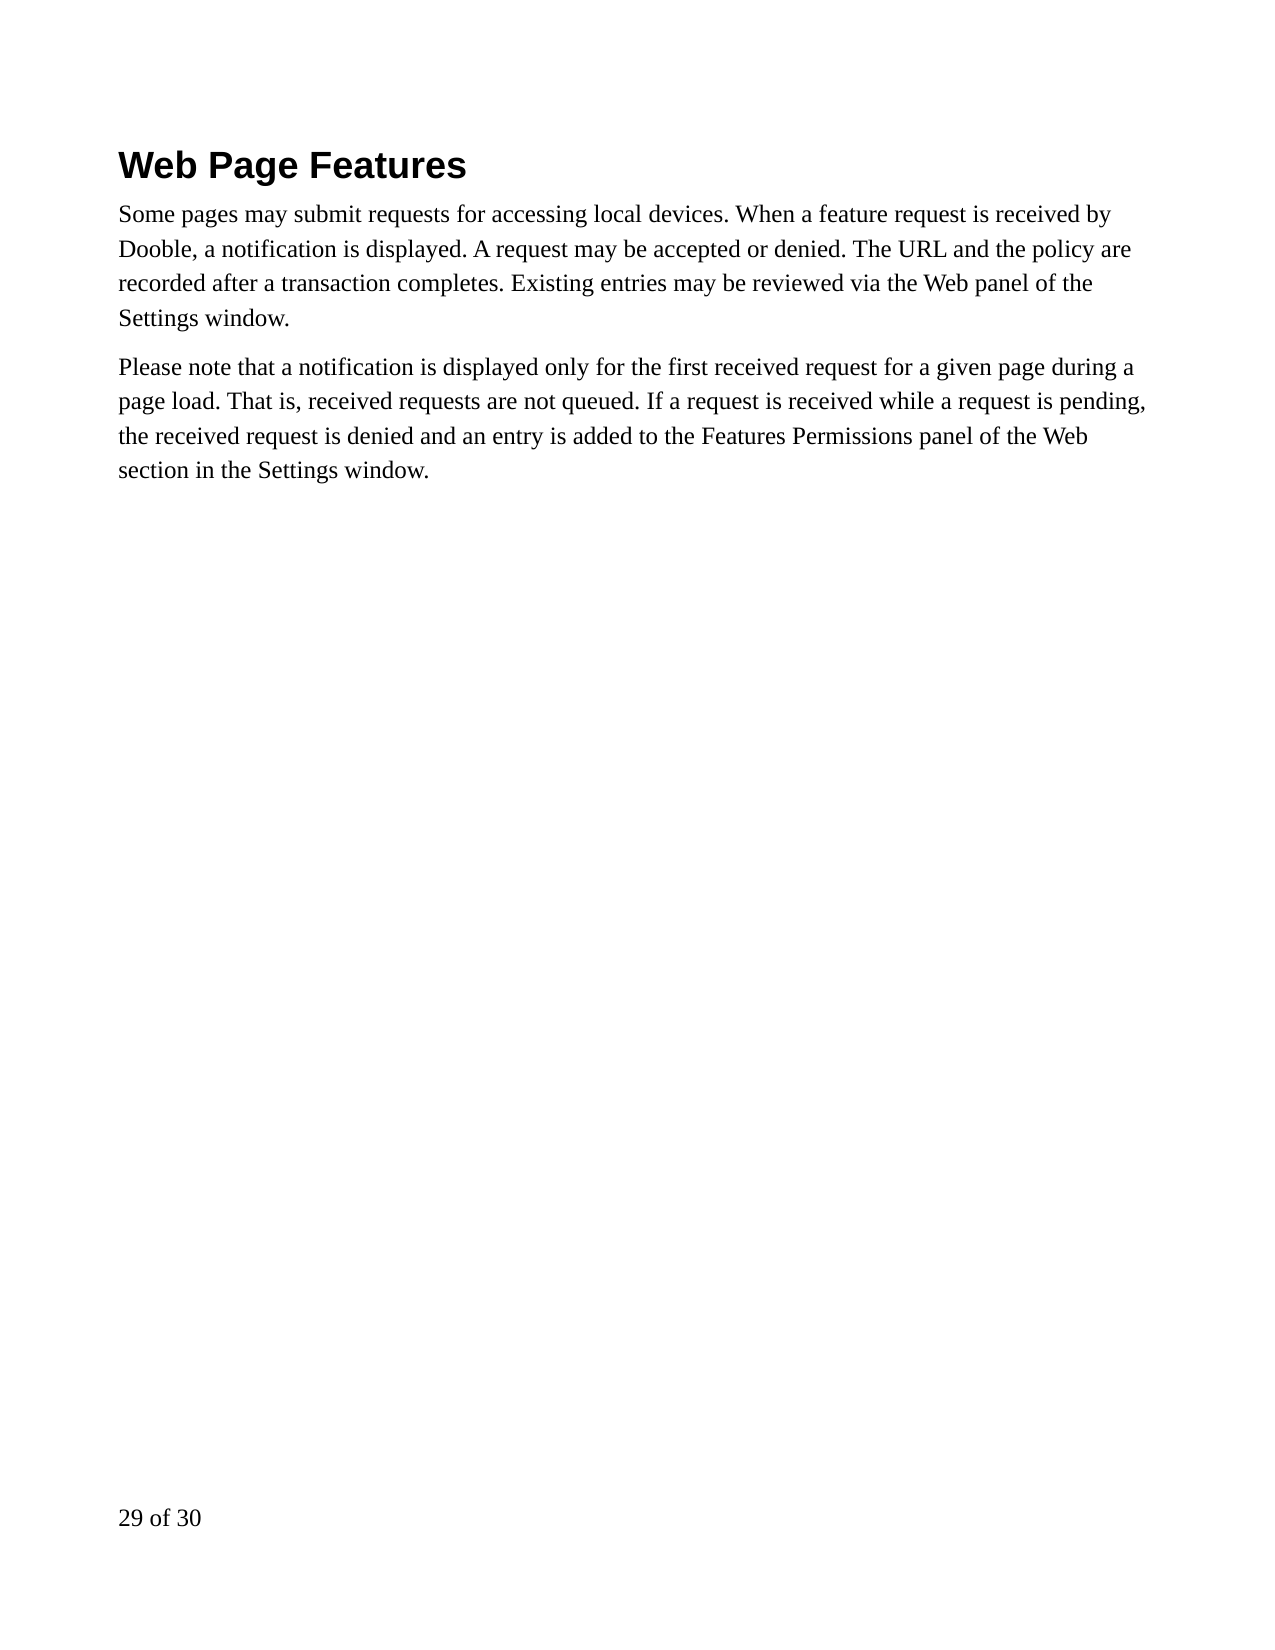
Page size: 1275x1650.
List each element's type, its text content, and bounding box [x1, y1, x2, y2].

subtitle Web Page Features [118, 143, 1157, 187]
text Please note that a notification is displayed only for the first received request for a given page during a page load. That is, received requests are not queued. If a request is received while a request is pending, the received request is denied and an entry is added to the Features Permissions panel of the Web section in the Settings window. [118, 352, 1157, 484]
text Some pages may submit requests for accessing local devices. When a feature request is received by Dooble, a notification is displayed. A request may be accepted or denied. The URL and the policy are recorded after a transaction completes. Existing entries may be reviewed via the Web panel of the Settings window. [118, 199, 1157, 331]
